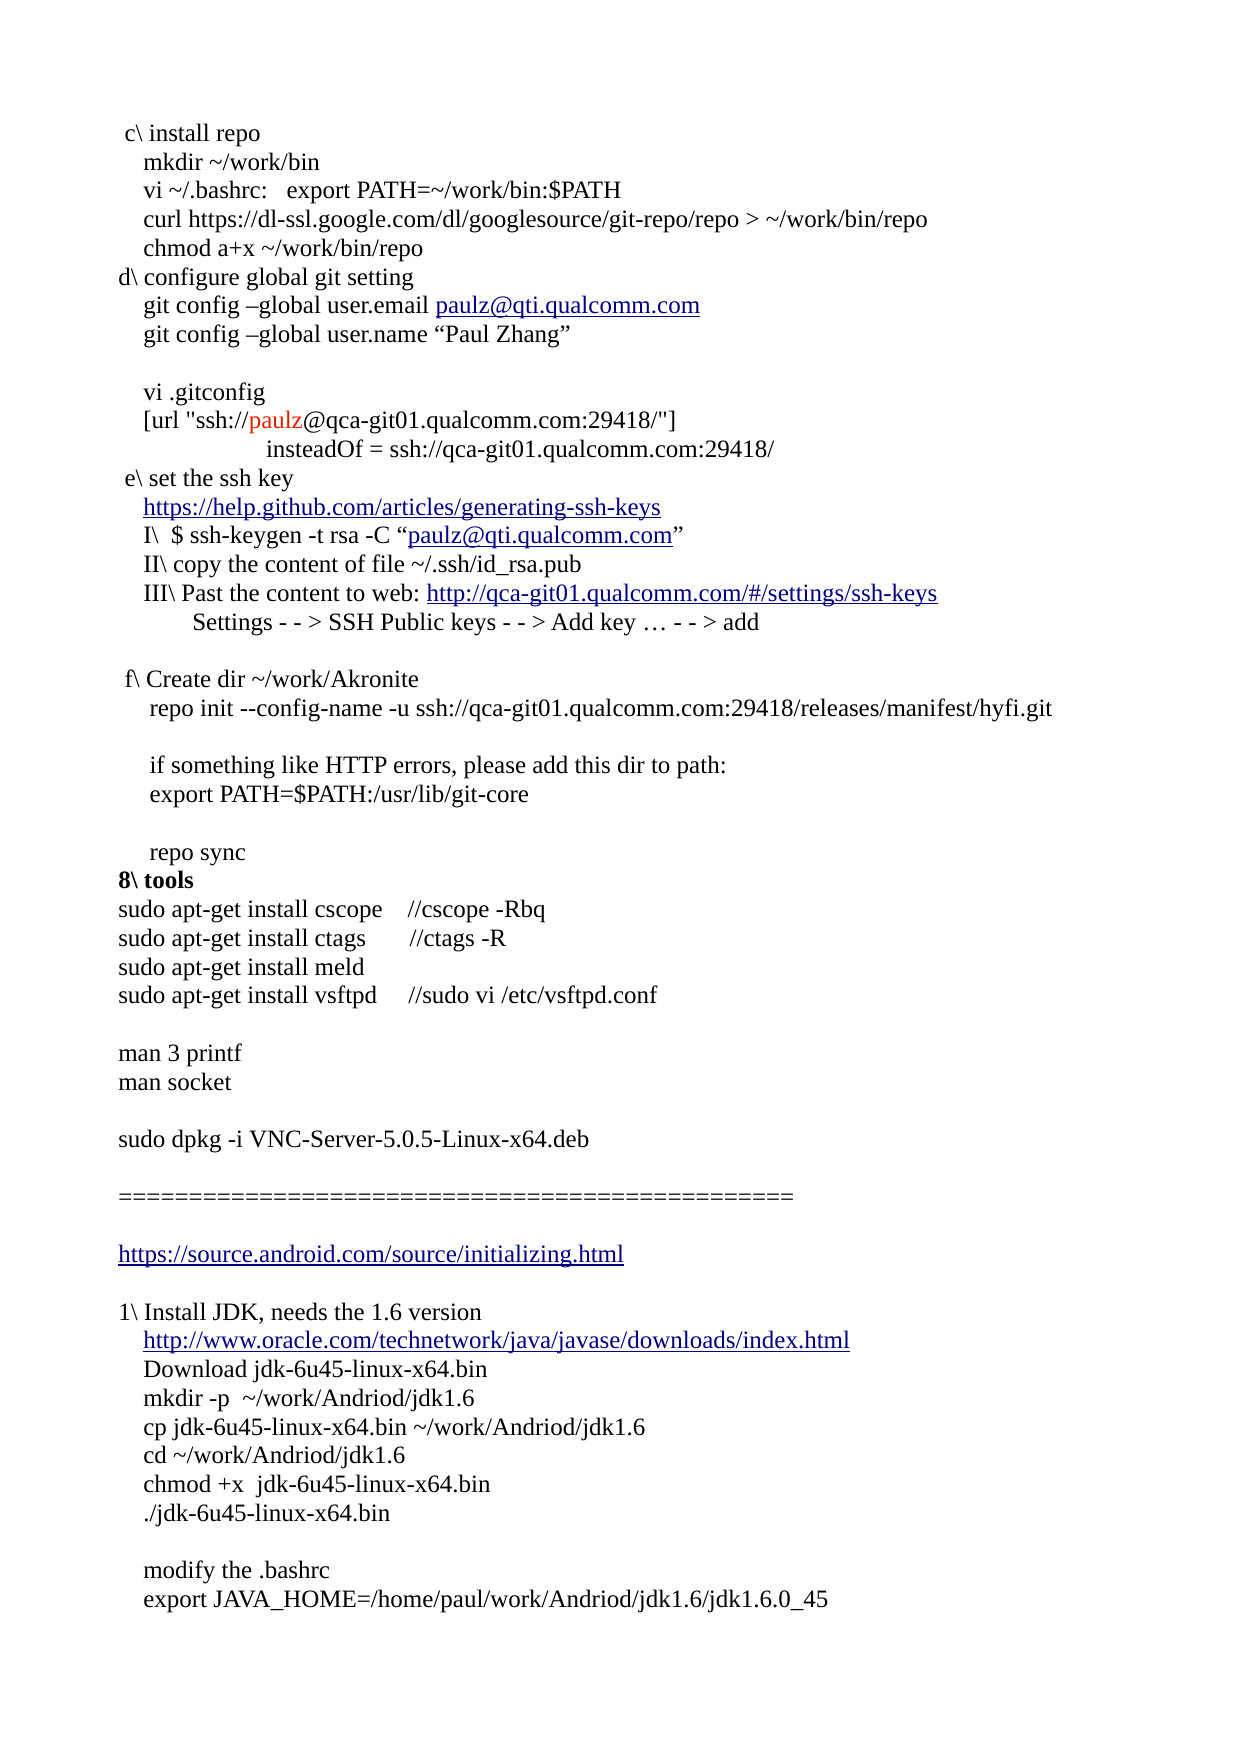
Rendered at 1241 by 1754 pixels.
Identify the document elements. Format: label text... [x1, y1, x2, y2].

text repo sync [118, 837, 1122, 866]
text d\ configure global git setting [118, 262, 1122, 291]
text c\ install repo [118, 118, 1122, 147]
text if something like HTTP errors, please add this dir to path: [118, 751, 1122, 779]
text cd ~/work/Andriod/jdk1.6 [118, 1441, 1122, 1469]
text export PATH=$PATH:/usr/lib/git-core [118, 779, 1122, 808]
text 8\ tools [118, 866, 1122, 894]
text export JAVA_HOME=/home/paul/work/Andriod/jdk1.6/jdk1.6.0_45 [118, 1584, 1122, 1613]
text 1\ Install JDK, needs the 1.6 version [118, 1297, 1122, 1326]
text e\ set the ssh key [118, 463, 1122, 492]
text http://www.oracle.com/technetwork/java/javase/downloads/index.html [118, 1326, 1122, 1354]
text sudo apt-get install ctags //ctags -R [118, 923, 1122, 952]
text [url "ssh://paulz@qca-git01.qualcomm.com:29418/"] [118, 406, 1122, 434]
text modify the .bashrc [118, 1556, 1122, 1584]
text f\ Create dir ~/work/Akronite [118, 664, 1122, 693]
text sudo apt-get install meld [118, 952, 1122, 981]
text Download jdk-6u45-linux-x64.bin [118, 1354, 1122, 1383]
text sudo dpkg -i VNC-Server-5.0.5-Linux-x64.deb [118, 1124, 1122, 1153]
text ================================================ [118, 1182, 1122, 1211]
text sudo apt-get install vsftpd //sudo vi /etc/vsftpd.conf [118, 981, 1122, 1009]
text III\ Past the content to web: http://qca-git01.qualcomm.com/#/settings/ssh-keys [118, 578, 1122, 607]
text I\ $ ssh-keygen -t rsa -C “paulz@qti.qualcomm.com” [118, 521, 1122, 549]
text chmod +x jdk-6u45-linux-x64.bin [118, 1469, 1122, 1498]
text ./jdk-6u45-linux-x64.bin [118, 1498, 1122, 1527]
text chmod a+x ~/work/bin/repo [118, 233, 1122, 262]
text curl https://dl-ssl.google.com/dl/googlesource/git-repo/repo > ~/work/bin/repo [118, 204, 1122, 233]
text mkdir -p ~/work/Andriod/jdk1.6 [118, 1383, 1122, 1412]
text vi ~/.bashrc: export PATH=~/work/bin:$PATH [118, 176, 1122, 204]
text git config –global user.name “Paul Zhang” [118, 319, 1122, 348]
text https://help.github.com/articles/generating-ssh-keys [118, 492, 1122, 521]
text git config –global user.email paulz@qti.qualcomm.com [118, 291, 1122, 319]
text insteadOf = ssh://qca-git01.qualcomm.com:29418/ [118, 434, 1122, 463]
text repo init --config-name -u ssh://qca-git01.qualcomm.com:29418/releases/manifest/hyfi.git [118, 693, 1122, 722]
text II\ copy the content of file ~/.ssh/id_rsa.pub [118, 549, 1122, 578]
text vi .gitconfig [118, 377, 1122, 406]
text mkdir ~/work/bin [118, 147, 1122, 176]
text Settings - - > SSH Public keys - - > Add key … - - > add [118, 607, 1122, 636]
text man 3 printf [118, 1038, 1122, 1067]
text https://source.android.com/source/initializing.html [118, 1239, 1122, 1268]
text cp jdk-6u45-linux-x64.bin ~/work/Andriod/jdk1.6 [118, 1412, 1122, 1441]
text man socket [118, 1067, 1122, 1096]
text sudo apt-get install cscope //cscope -Rbq [118, 894, 1122, 923]
